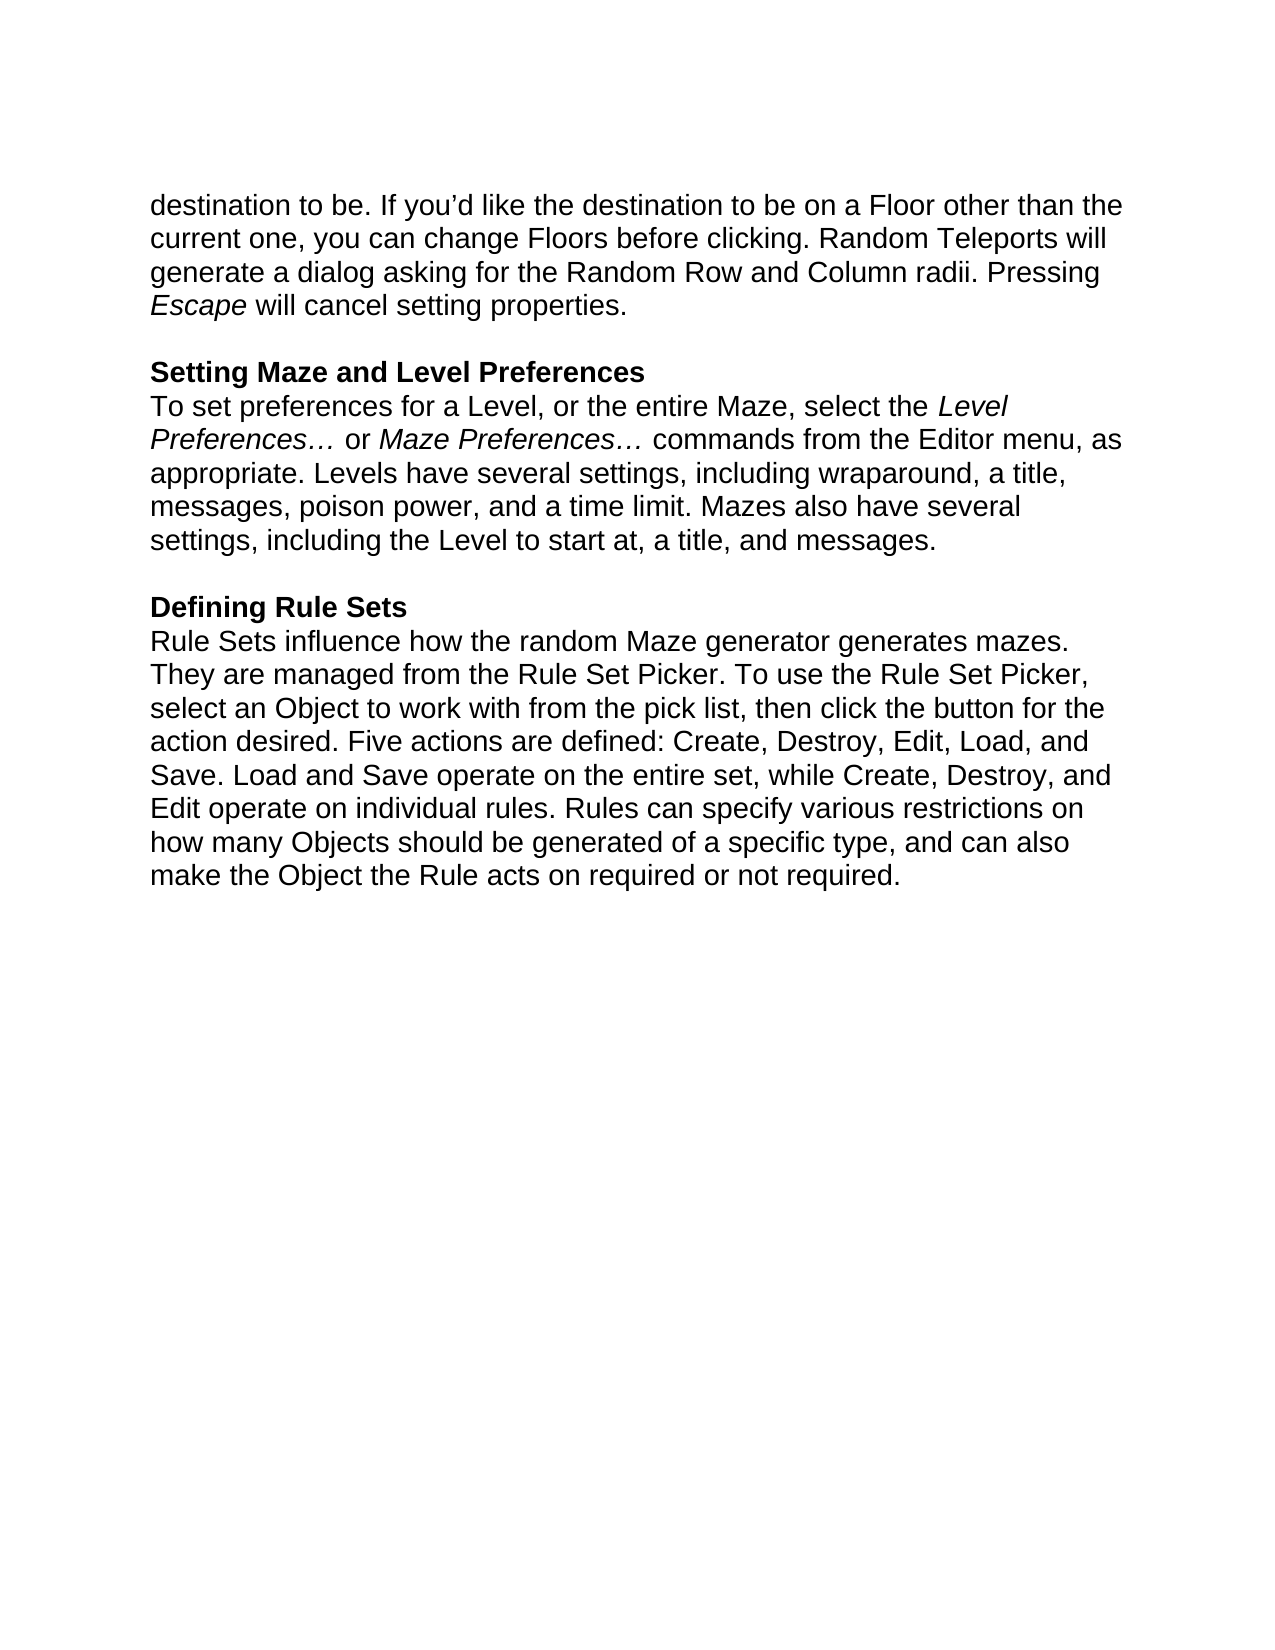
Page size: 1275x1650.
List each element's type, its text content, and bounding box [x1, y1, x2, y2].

text To set preferences for a Level, or the entire Maze, select the Level Preferences… or Maze Preferences… commands from the Editor menu, as appropriate. Levels have several settings, including wraparound, a title, messages, poison power, and a time limit. Mazes also have several settings, including the Level to start at, a title, and messages. [150, 389, 1125, 556]
text Setting Maze and Level Preferences [150, 355, 1125, 389]
text Rule Sets influence how the random Maze generator generates mazes. They are managed from the Rule Set Picker. To use the Rule Set Picker, select an Object to work with from the pick list, then click the button for the action desired. Five actions are defined: Create, Destroy, Edit, Load, and Save. Load and Save operate on the entire set, while Create, Destroy, and Edit operate on individual rules. Rules can specify various restrictions on how many Objects should be generated of a specific type, and can also make the Object the Rule acts on required or not required. [150, 623, 1125, 892]
text destination to be. If you’d like the destination to be on a Floor other than the current one, you can change Floors before clicking. Random Teleports will generate a dialog asking for the Random Row and Column radii. Pressing Escape will cancel setting properties. [150, 187, 1125, 322]
text Defining Rule Sets [150, 590, 1125, 623]
